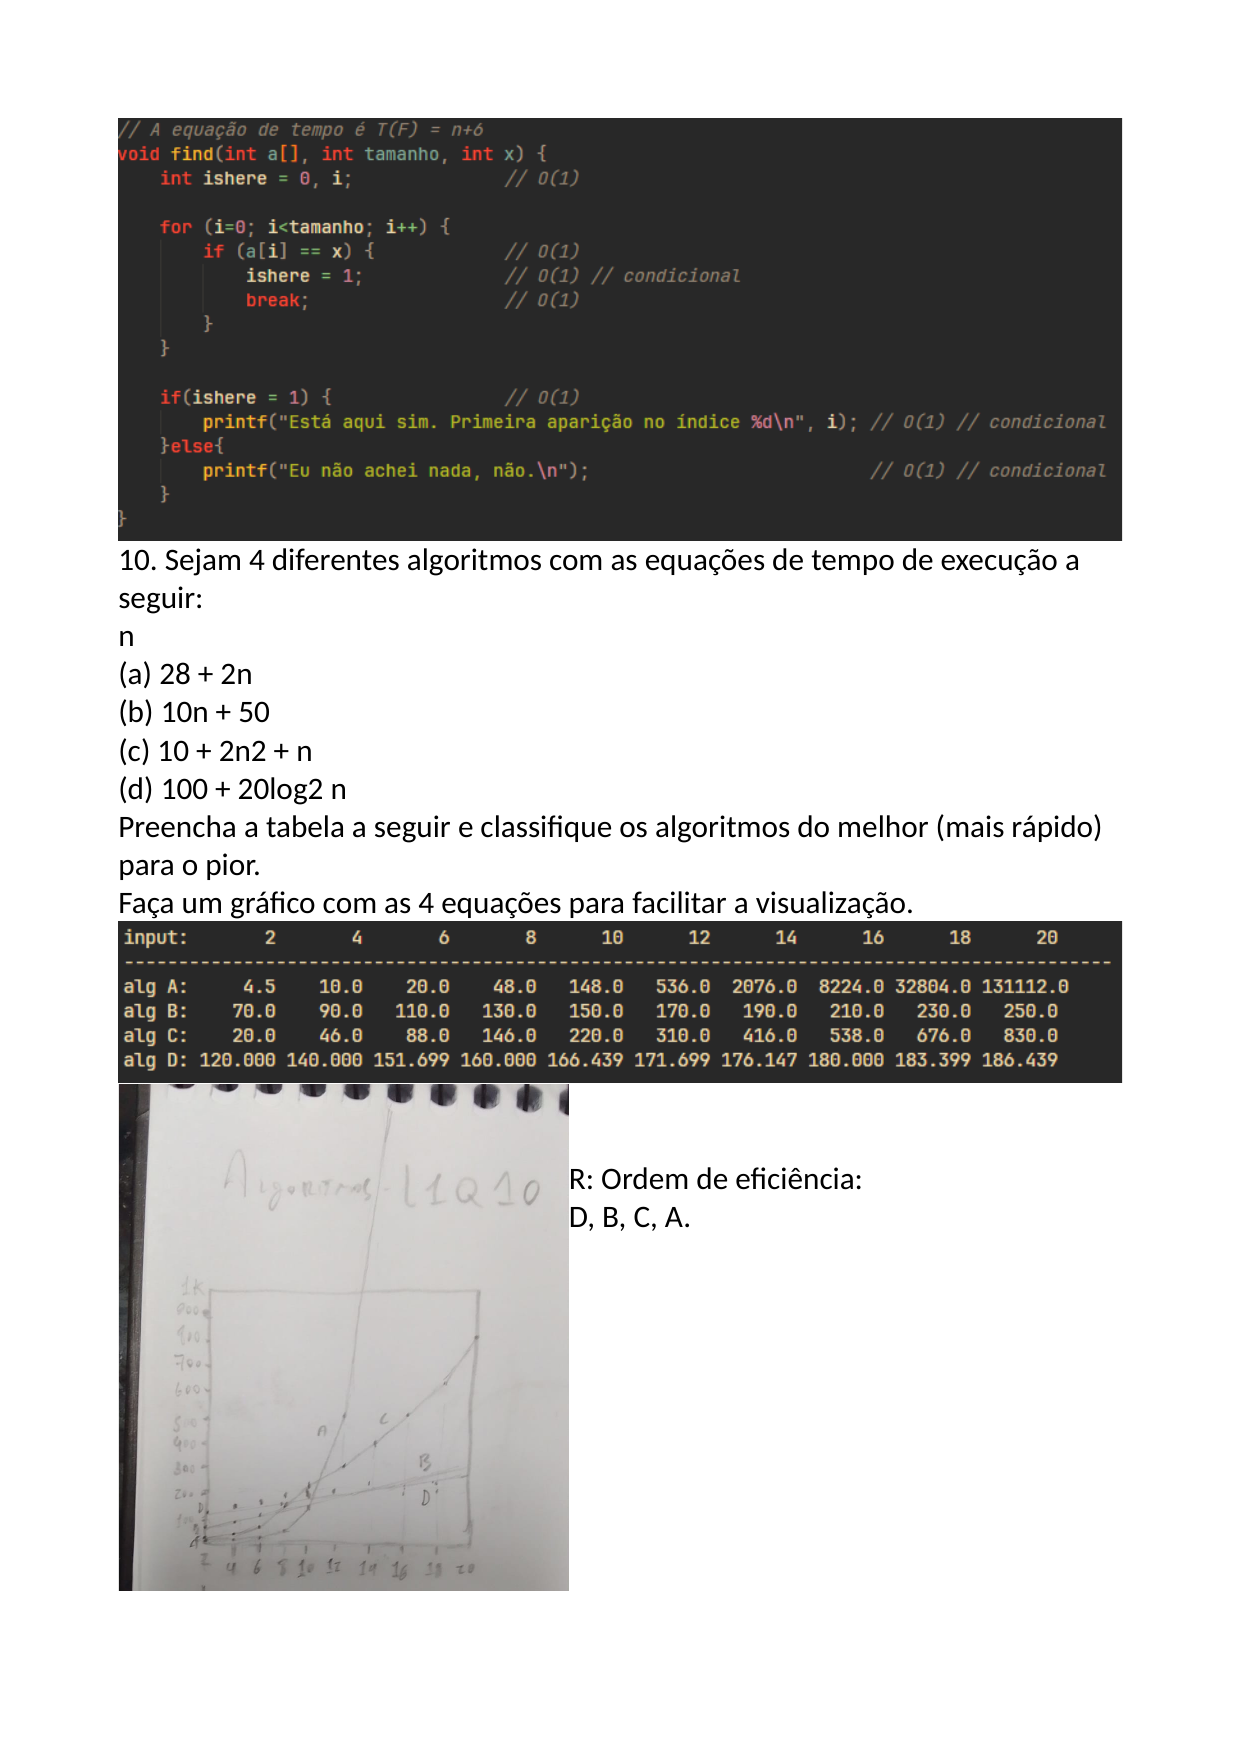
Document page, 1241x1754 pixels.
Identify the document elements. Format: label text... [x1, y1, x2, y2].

text Preencha a tabela a seguir e classifique os algoritmos do melhor (mais rápido) para o pior. [118, 807, 1122, 883]
text Faça um gráfico com as 4 equações para facilitar a visualização. [118, 883, 1122, 921]
text (d) 100 + 20log2 n [118, 769, 1122, 807]
text n [118, 616, 1122, 654]
text (b) 10n + 50 [118, 693, 1122, 731]
text 10. Sejam 4 diferentes algoritmos com as equações de tempo de execução a seguir: [118, 541, 1122, 616]
text (a) 28 + 2n [118, 654, 1122, 693]
text R: Ordem de eficiência: [569, 1159, 1122, 1197]
text (c) 10 + 2n2 + n [118, 731, 1122, 769]
text D, B, C, A. [569, 1197, 1122, 1235]
